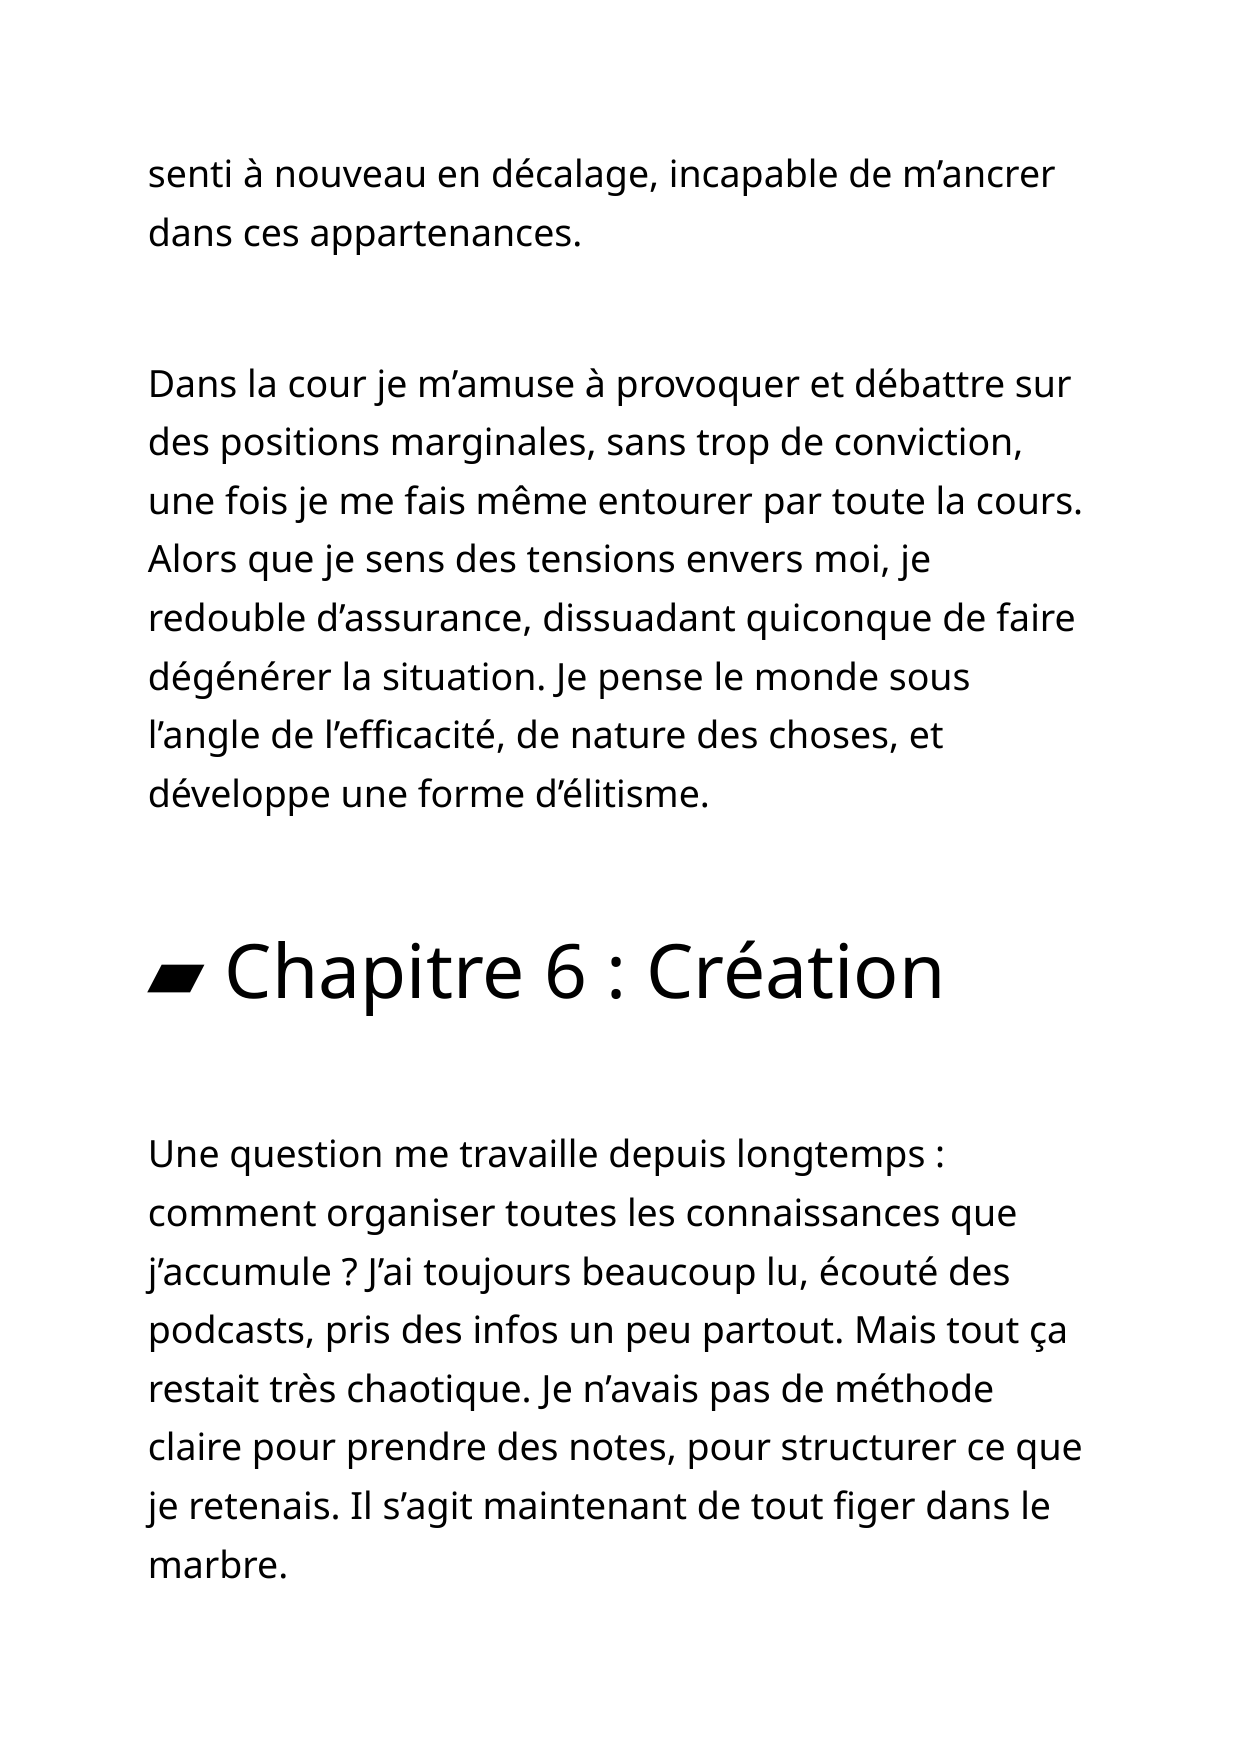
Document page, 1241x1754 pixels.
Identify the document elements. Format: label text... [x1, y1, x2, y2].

text senti à nouveau en décalage, incapable de m’ancrer dans ces appartenances. [148, 148, 1093, 257]
text Une question me travaille depuis longtemps : comment organiser toutes les connaissances que j’accumule ? J’ai toujours beaucoup lu, écouté des podcasts, pris des infos un peu partout. Mais tout ça restait très chaotique. Je n’avais pas de méthode claire pour prendre des notes, pour structurer ce que je retenais. Il s’agit maintenant de tout figer dans le marbre. [148, 1127, 1093, 1589]
text Dans la cour je m’amuse à provoquer et débattre sur des positions marginales, sans trop de conviction, une fois je me fais même entourer par toute la cours. Alors que je sens des tensions envers moi, je redouble d’assurance, dissuadant quiconque de faire dégénérer la situation. Je pense le monde sous l’angle de l’efficacité, de nature des choses, et développe une forme d’élitisme. [148, 357, 1093, 818]
text ▰ Chapitre 6 : Création [148, 918, 1093, 1020]
